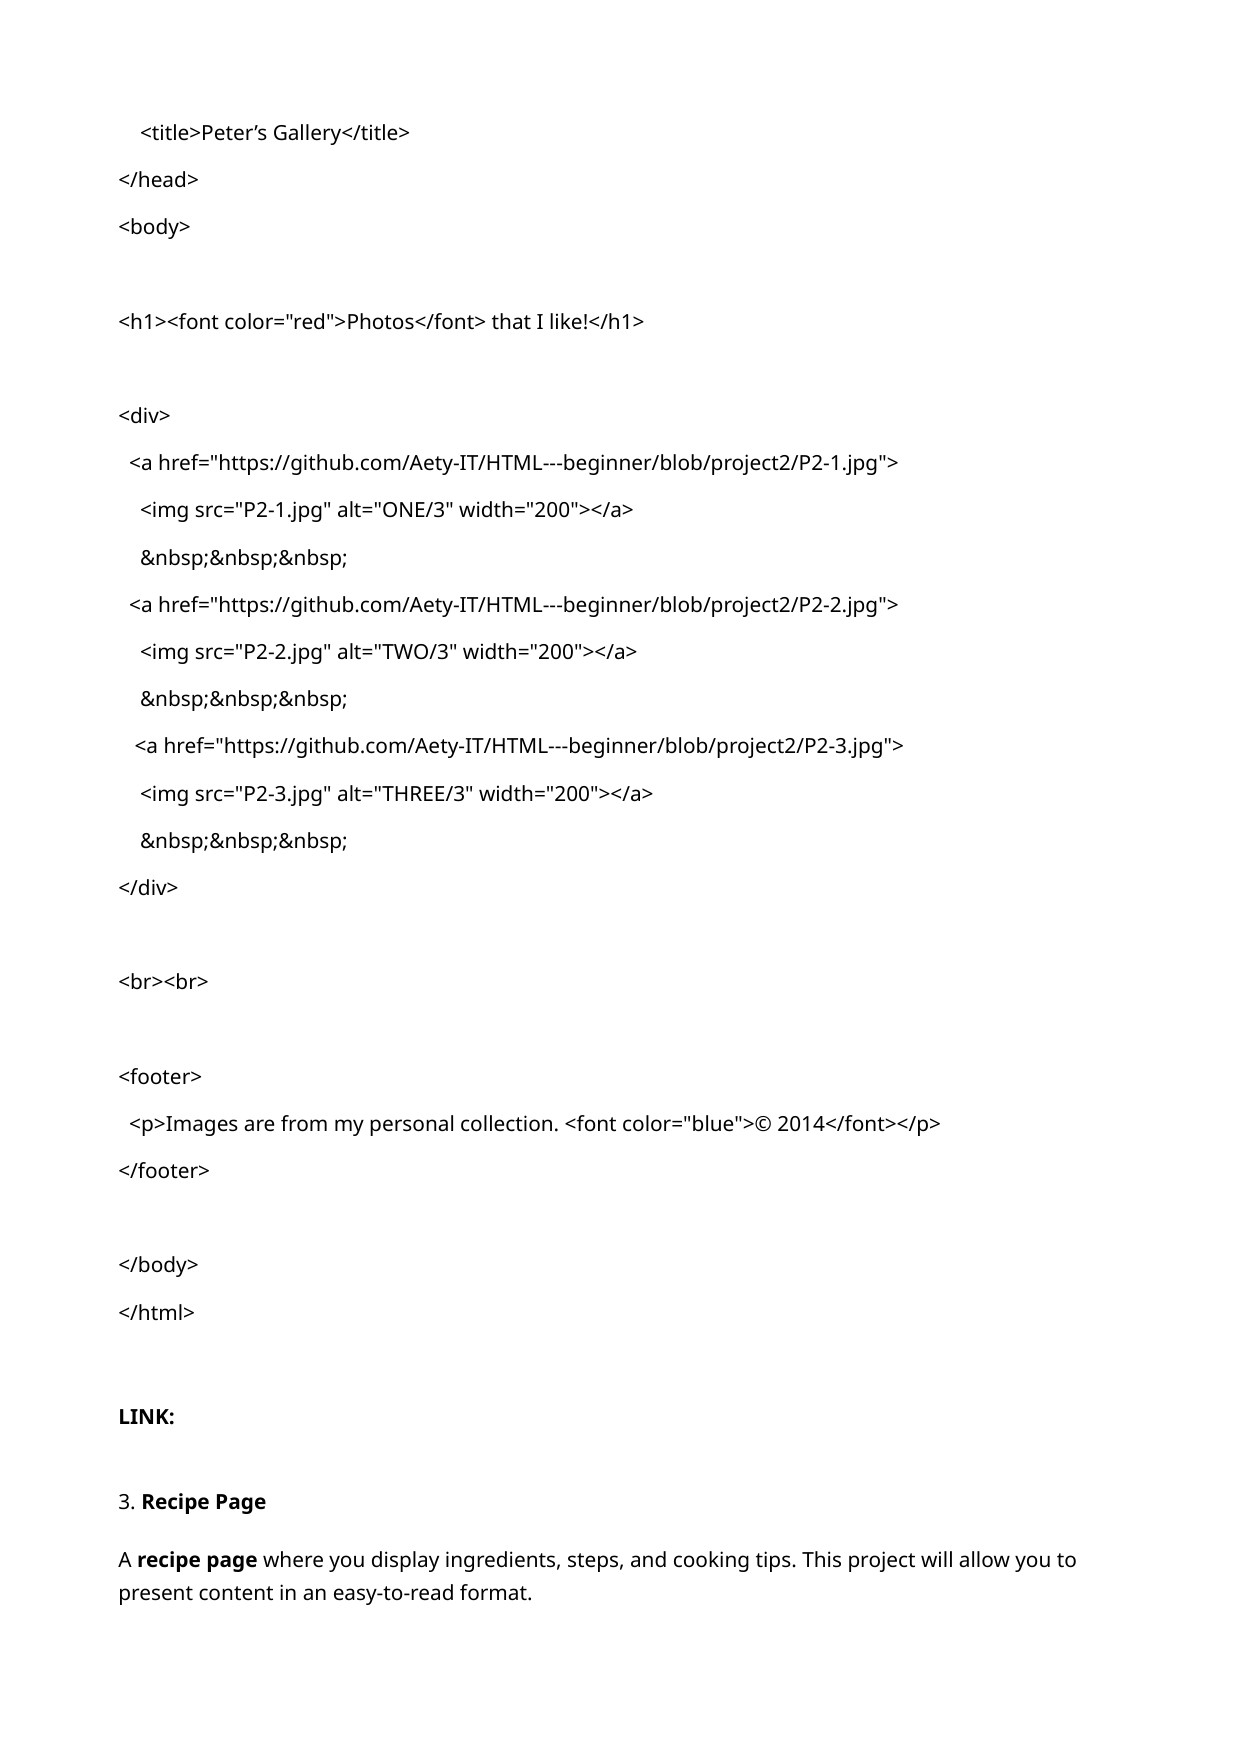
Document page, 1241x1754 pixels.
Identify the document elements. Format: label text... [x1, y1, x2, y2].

text <a href="https://github.com/Aety-IT/HTML---beginner/blob/project2/P2-3.jpg"> [118, 732, 1122, 760]
text </body> [118, 1251, 1122, 1279]
text </html> [118, 1298, 1122, 1326]
text <br><br> [118, 967, 1122, 996]
text LINK: [118, 1402, 1122, 1430]
text <p>Images are from my personal collection. <font color="blue">© 2014</font></p> [118, 1109, 1122, 1137]
text A recipe page where you display ingredients, steps, and cooking tips. This project will allow you to present content in an easy-to-read format. [118, 1545, 1122, 1606]
text <img src="P2-2.jpg" alt="TWO/3" width="200"></a> [118, 637, 1122, 666]
text <a href="https://github.com/Aety-IT/HTML---beginner/blob/project2/P2-1.jpg"> [118, 448, 1122, 477]
text </head> [118, 165, 1122, 194]
text </footer> [118, 1156, 1122, 1185]
text <title>Peter’s Gallery</title> [118, 118, 1122, 147]
text &nbsp;&nbsp;&nbsp; [118, 684, 1122, 713]
text <body> [118, 212, 1122, 241]
text <div> [118, 401, 1122, 430]
text <a href="https://github.com/Aety-IT/HTML---beginner/blob/project2/P2-2.jpg"> [118, 590, 1122, 618]
text 3. Recipe Page [118, 1487, 1122, 1516]
text <img src="P2-1.jpg" alt="ONE/3" width="200"></a> [118, 496, 1122, 524]
text <footer> [118, 1062, 1122, 1090]
text </div> [118, 873, 1122, 902]
text &nbsp;&nbsp;&nbsp; [118, 543, 1122, 571]
text <img src="P2-3.jpg" alt="THREE/3" width="200"></a> [118, 779, 1122, 807]
text &nbsp;&nbsp;&nbsp; [118, 826, 1122, 854]
text <h1><font color="red">Photos</font> that I like!</h1> [118, 307, 1122, 335]
